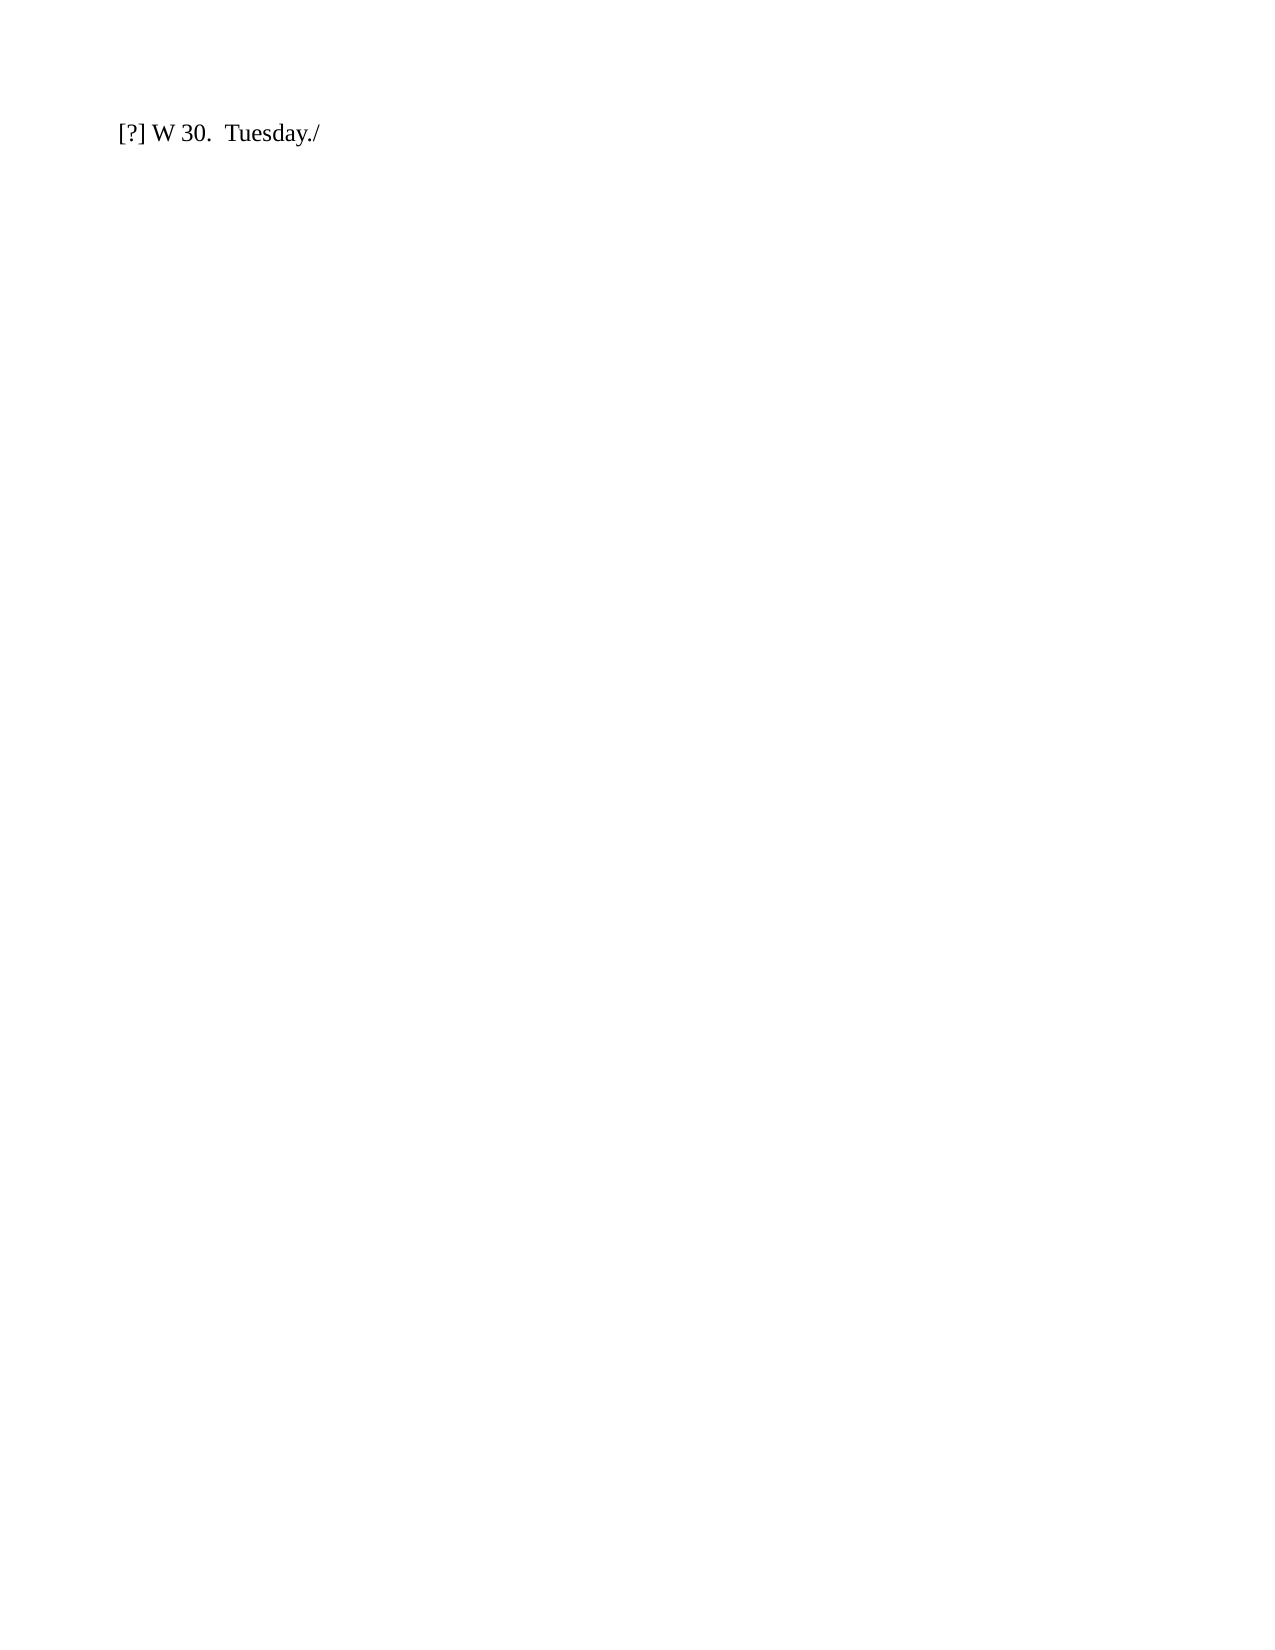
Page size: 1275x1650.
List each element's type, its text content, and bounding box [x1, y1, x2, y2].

text [?] W 30. Tuesday./ [118, 118, 1157, 147]
